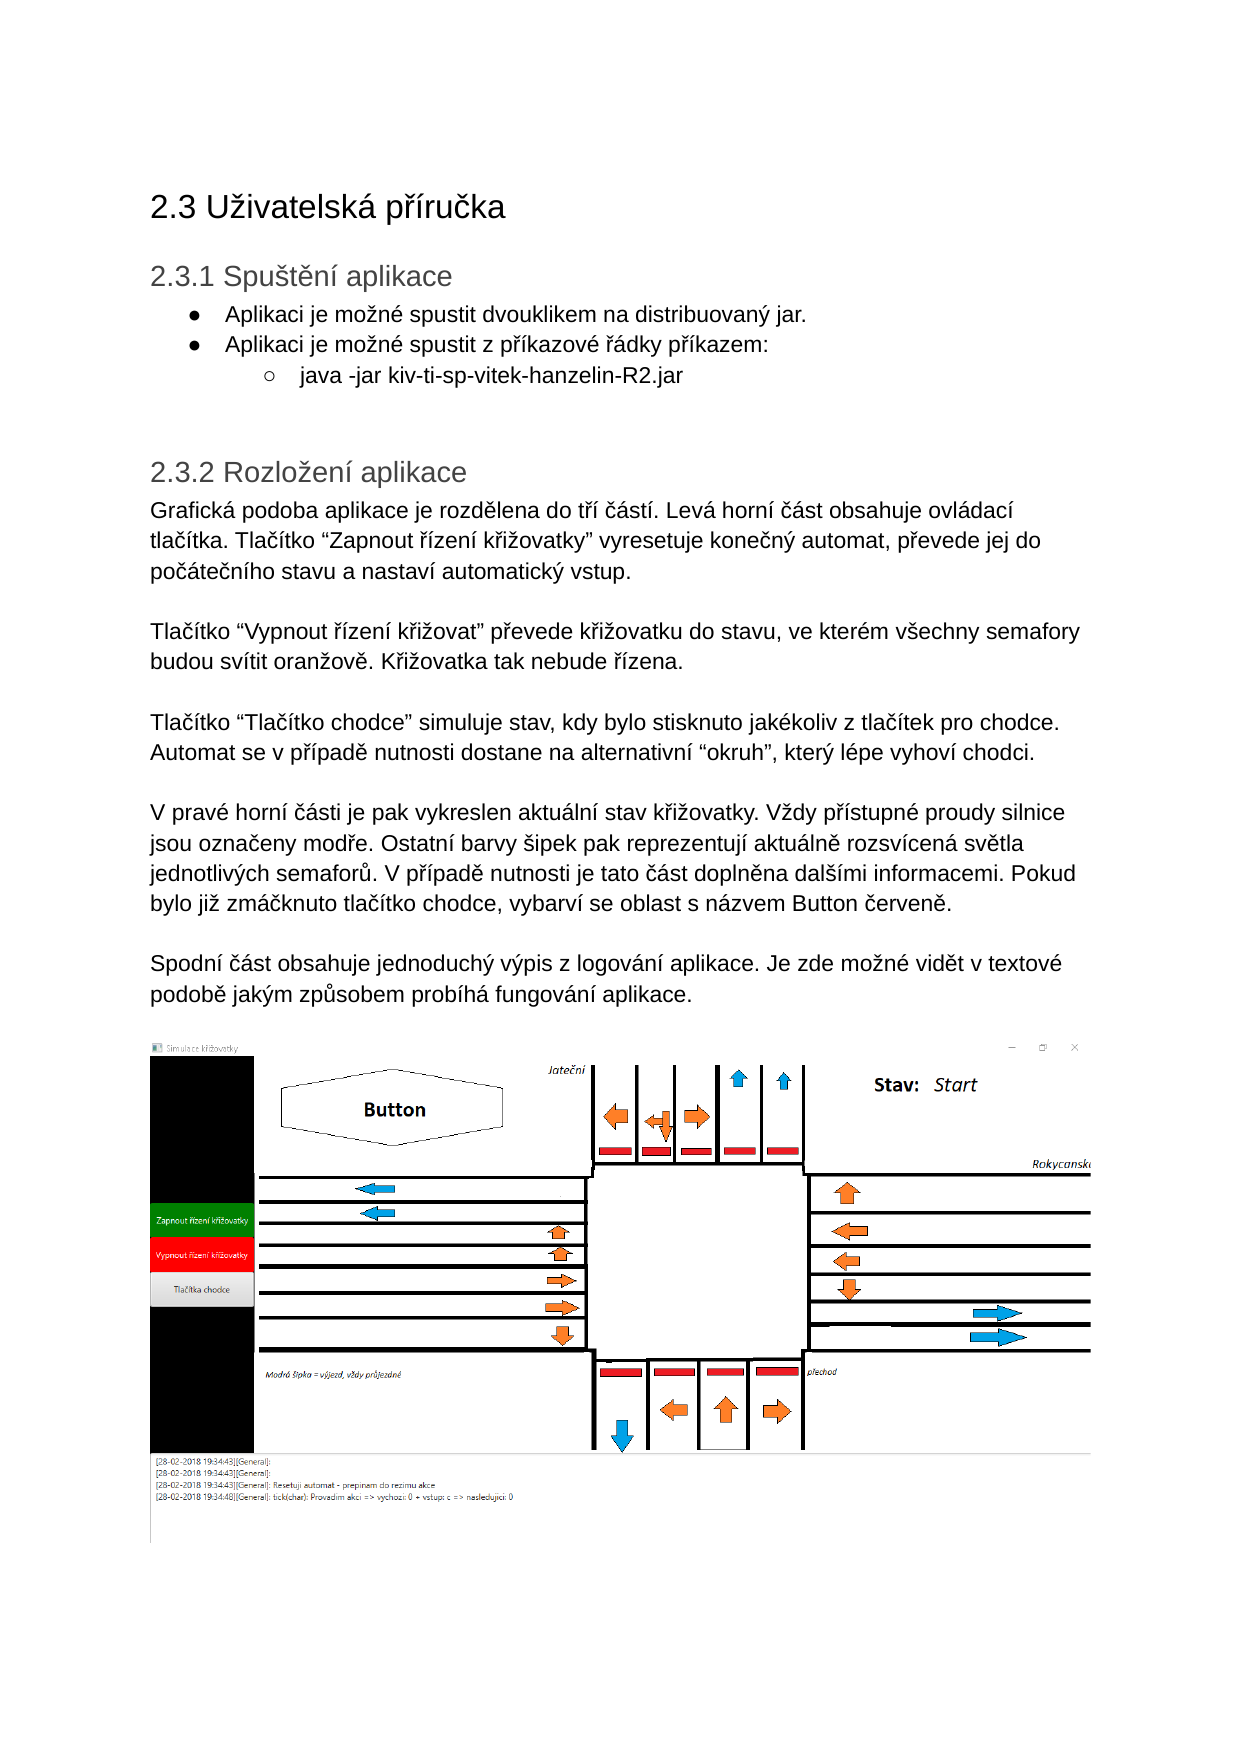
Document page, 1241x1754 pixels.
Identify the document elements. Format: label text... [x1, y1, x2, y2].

text Spodní část obsahuje jednoduchý výpis z logování aplikace. Je zde možné vidět v textové podobě jakým způsobem probíhá fungování aplikace. [150, 950, 1090, 1007]
list Aplikaci je možné spustit dvouklikem na distribuovaný jar. [187, 301, 1090, 327]
subtitle 2.3 Uživatelská příručka [150, 187, 1090, 226]
list java -jar kiv-ti-sp-vitek-hanzelin-R2.jar [262, 362, 1090, 388]
text Tlačítko “Vypnout řízení křižovat” převede křižovatku do stavu, ve kterém všechny semafory budou svítit oranžově. Křižovatka tak nebude řízena. [150, 618, 1090, 674]
subtitle 2.3.1 Spuštění aplikace [150, 259, 1090, 293]
list Aplikaci je možné spustit z příkazové řádky příkazem: [187, 331, 1090, 358]
picture [150, 1041, 1091, 1543]
text Grafická podoba aplikace je rozdělena do tří částí. Levá horní část obsahuje ovládací tlačítka. Tlačítko “Zapnout řízení křižovatky” vyresetuje konečný automat, převede jej do počátečního stavu a nastaví automatický vstup. [150, 497, 1090, 584]
text Tlačítko “Tlačítko chodce” simuluje stav, kdy bylo stisknuto jakékoliv z tlačítek pro chodce. Automat se v případě nutnosti dostane na alternativní “okruh”, který lépe vyhoví chodci. [150, 709, 1090, 765]
text V pravé horní části je pak vykreslen aktuální stav křižovatky. Vždy přístupné proudy silnice jsou označeny modře. Ostatní barvy šipek pak reprezentují aktuálně rozsvícená světla jednotlivých semaforů. V případě nutnosti je tato část doplněna dalšími informacemi. Pokud bylo již zmáčknuto tlačítko chodce, vybarví se oblast s názvem Button červeně. [150, 799, 1090, 916]
subtitle 2.3.2 Rozložení aplikace [150, 455, 1090, 489]
